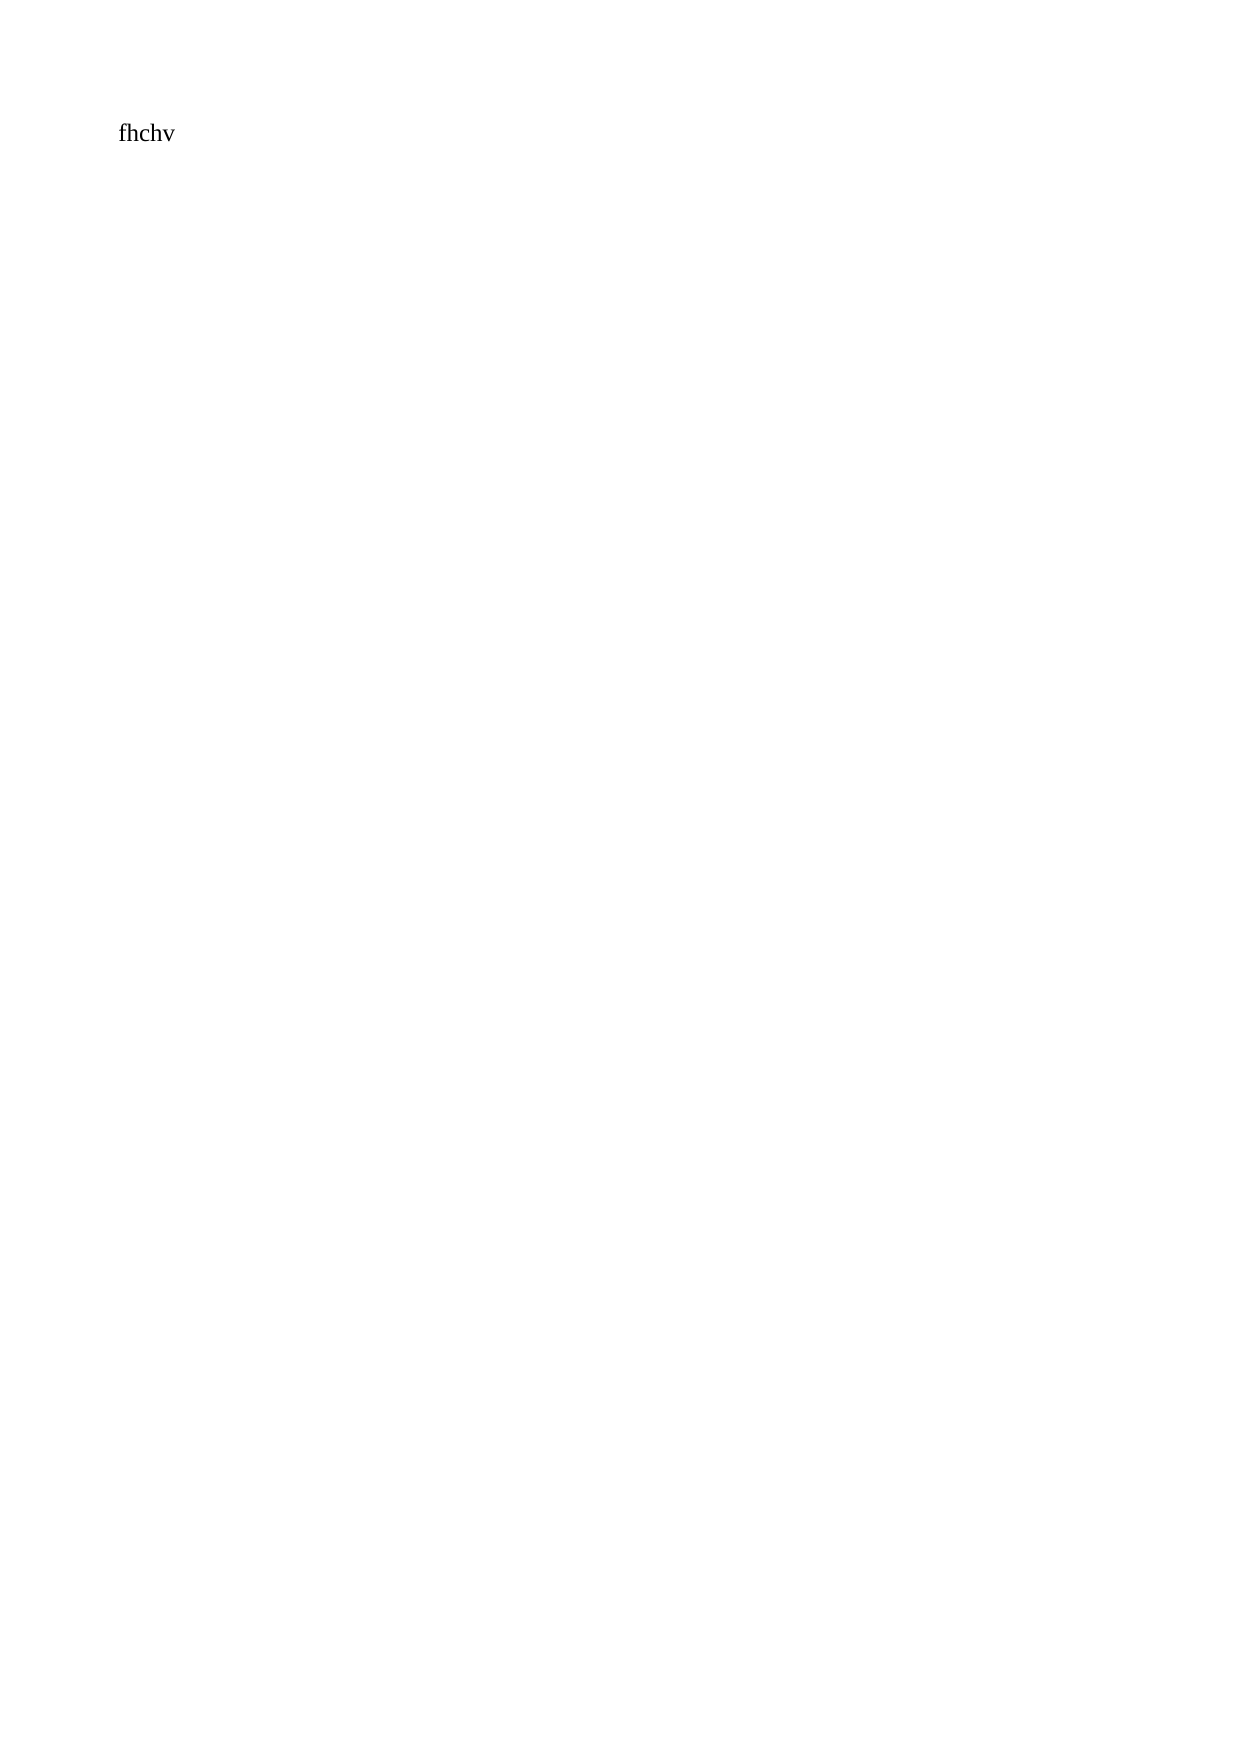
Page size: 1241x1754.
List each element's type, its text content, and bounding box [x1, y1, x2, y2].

text fhchv [118, 118, 1122, 147]
